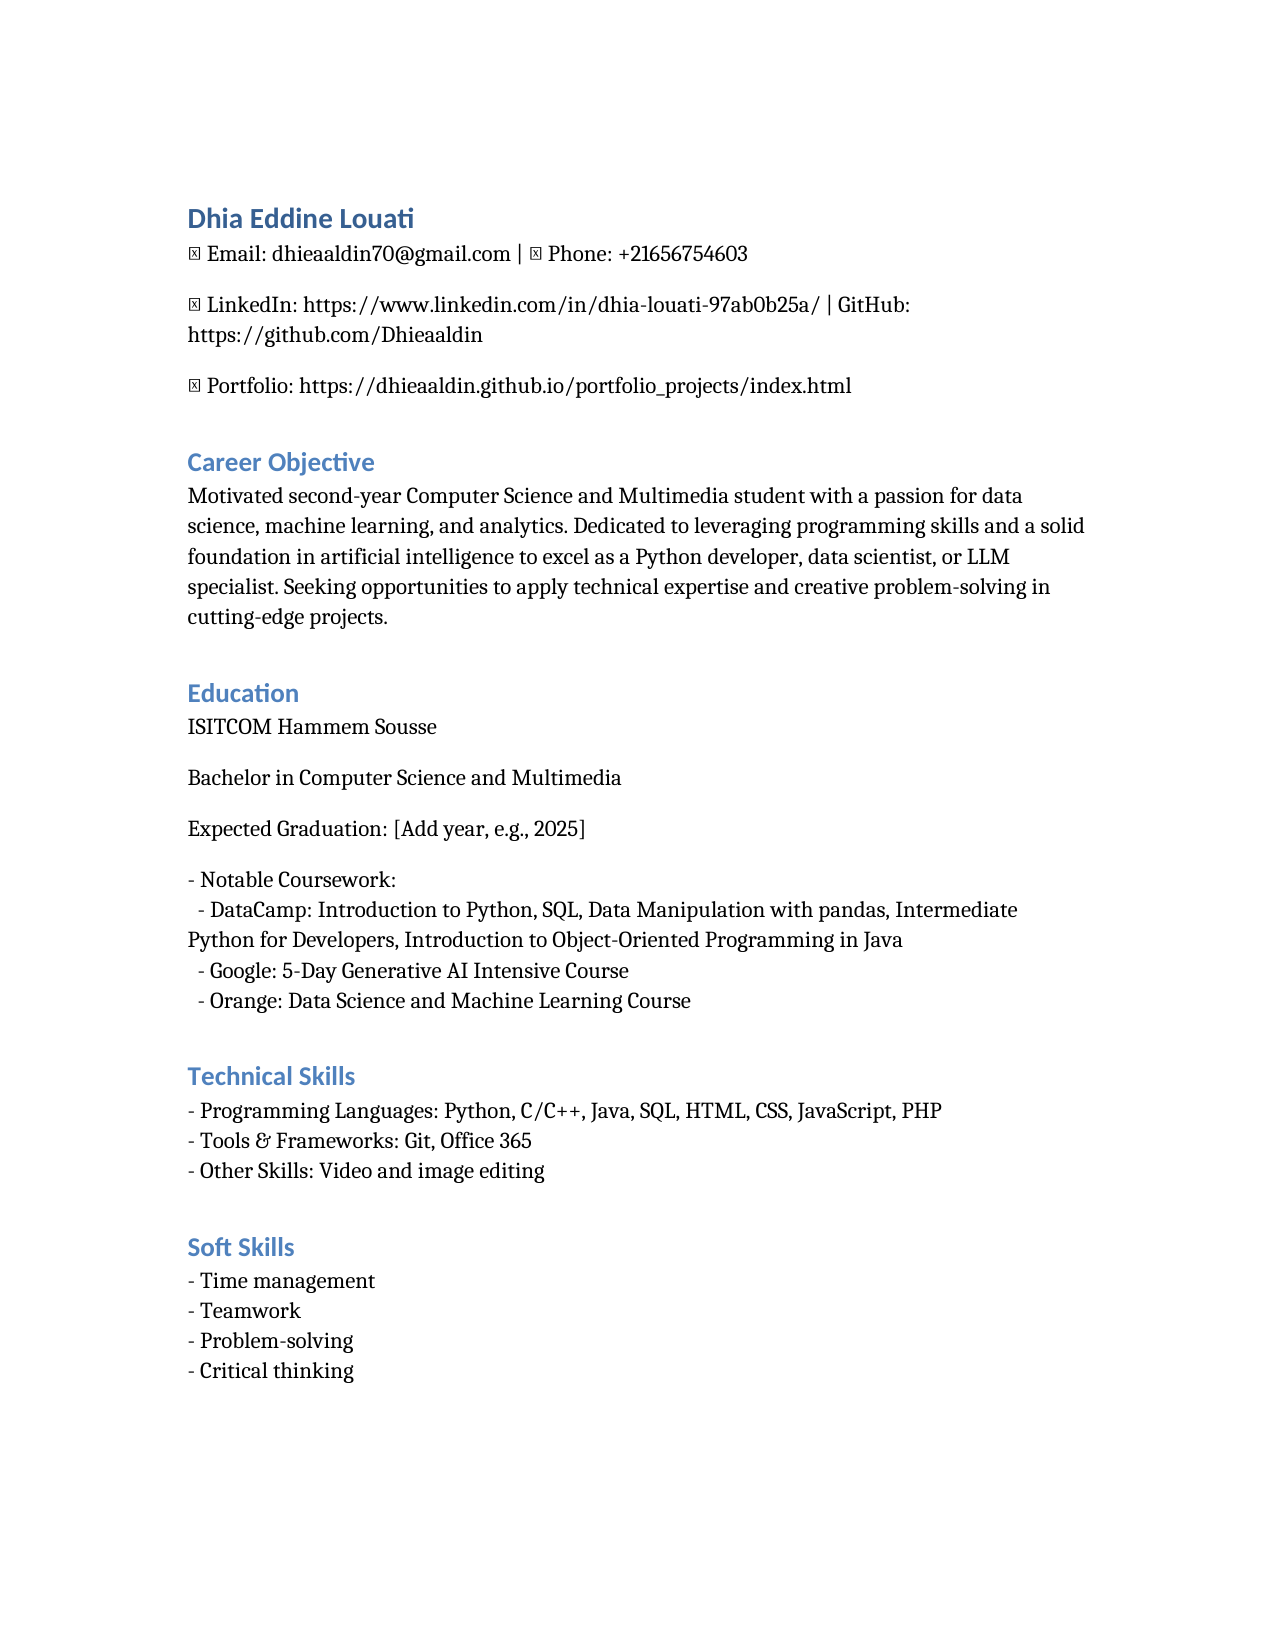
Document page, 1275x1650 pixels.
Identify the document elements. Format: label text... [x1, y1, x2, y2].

text Expected Graduation: [Add year, e.g., 2025] [187, 816, 1087, 842]
subtitle Technical Skills [187, 1059, 1087, 1092]
text Motivated second-year Computer Science and Multimedia student with a passion for data science, machine learning, and analytics. Dedicated to leveraging programming skills and a solid foundation in artificial intelligence to excel as a Python developer, data scientist, or LLM specialist. Seeking opportunities to apply technical expertise and creative problem-solving in cutting-edge projects. [187, 483, 1087, 630]
subtitle Education [187, 676, 1087, 709]
subtitle Soft Skills [187, 1230, 1087, 1263]
subtitle Dhia Eddine Louati [187, 200, 1087, 236]
text 📧 Email: dhieaaldin70@gmail.com | 📞 Phone: +21656754603 [187, 241, 1087, 267]
text Bachelor in Computer Science and Multimedia [187, 765, 1087, 791]
text - Programming Languages: Python, C/C++, Java, SQL, HTML, CSS, JavaScript, PHP - Tools & Frameworks: Git, Office 365 - Other Skills: Video and image editing [187, 1097, 1087, 1184]
text 🌐 LinkedIn: https://www.linkedin.com/in/dhia-louati-97ab0b25a/ | GitHub: https://github.com/Dhieaaldin [187, 292, 1087, 348]
text 🌐 Portfolio: https://dhieaaldin.github.io/portfolio_projects/index.html [187, 373, 1087, 399]
text ISITCOM Hammem Sousse [187, 714, 1087, 740]
subtitle Career Objective [187, 445, 1087, 478]
text - Notable Coursework: - DataCamp: Introduction to Python, SQL, Data Manipulation with pandas, Intermediate Python for Developers, Introduction to Object-Oriented Programming in Java - Google: 5-Day Generative AI Intensive Course - Orange: Data Science and Machine Learning Course [187, 867, 1087, 1014]
text - Time management - Teamwork - Problem-solving - Critical thinking [187, 1268, 1087, 1384]
